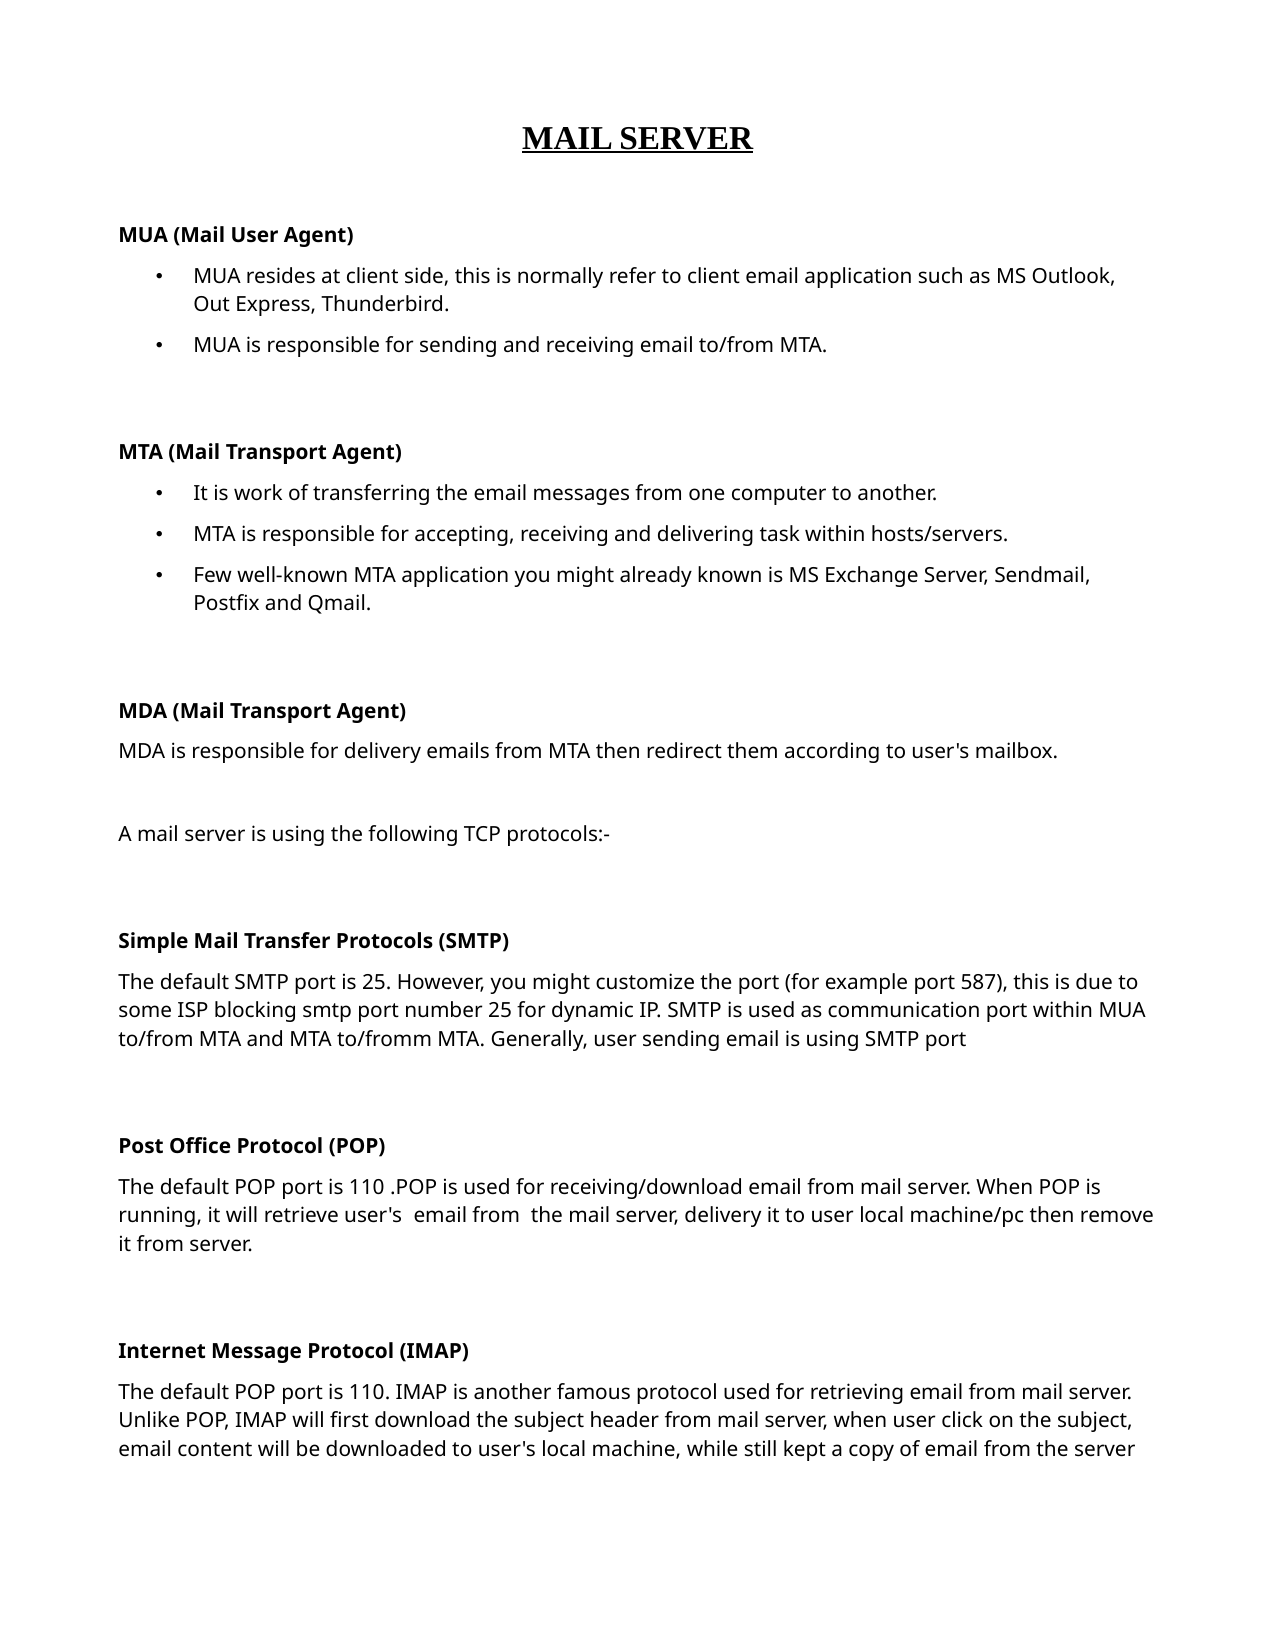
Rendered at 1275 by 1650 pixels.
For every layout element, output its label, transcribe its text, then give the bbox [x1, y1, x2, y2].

subtitle Internet Message Protocol (IMAP) [118, 1336, 1157, 1364]
text A mail server is using the following TCP protocols:- [118, 819, 1157, 847]
text MDA is responsible for delivery emails from MTA then redirect them according to user's mailbox. [118, 737, 1157, 765]
subtitle Simple Mail Transfer Protocols (SMTP) [118, 926, 1157, 954]
text The default POP port is 110 .POP is used for receiving/download email from mail server. When POP is running, it will retrieve user's email from the mail server, delivery it to user local machine/pc then remove it from server. [118, 1172, 1157, 1257]
list It is work of transferring the email messages from one computer to another. [156, 478, 1157, 507]
text The default POP port is 110. IMAP is another famous protocol used for retrieving email from mail server. Unlike POP, IMAP will first download the subject header from mail server, when user click on the subject, email content will be downloaded to user's local machine, while still kept a copy of email from the server [118, 1377, 1157, 1462]
subtitle MUA (Mail User Agent) [118, 220, 1157, 248]
list MTA is responsible for accepting, receiving and delivering task within hosts/servers. [156, 519, 1157, 548]
list MUA is responsible for sending and receiving email to/from MTA. [156, 330, 1157, 358]
list MUA resides at client side, this is normally refer to client email application such as MS Outlook, Out Express, Thunderbird. [156, 261, 1157, 318]
text The default SMTP port is 25. However, you might customize the port (for example port 587), this is due to some ISP blocking smtp port number 25 for dynamic IP. SMTP is used as communication port within MUA to/from MTA and MTA to/fromm MTA. Generally, user sending email is using SMTP port [118, 967, 1157, 1052]
list Few well-known MTA application you might already known is MS Exchange Server, Sendmail, Postfix and Qmail. [156, 560, 1157, 617]
subtitle MDA (Mail Transport Agent) [118, 696, 1157, 724]
subtitle MTA (Mail Transport Agent) [118, 437, 1157, 466]
text MAIL SERVER [118, 118, 1157, 156]
subtitle Post Office Protocol (POP) [118, 1131, 1157, 1159]
